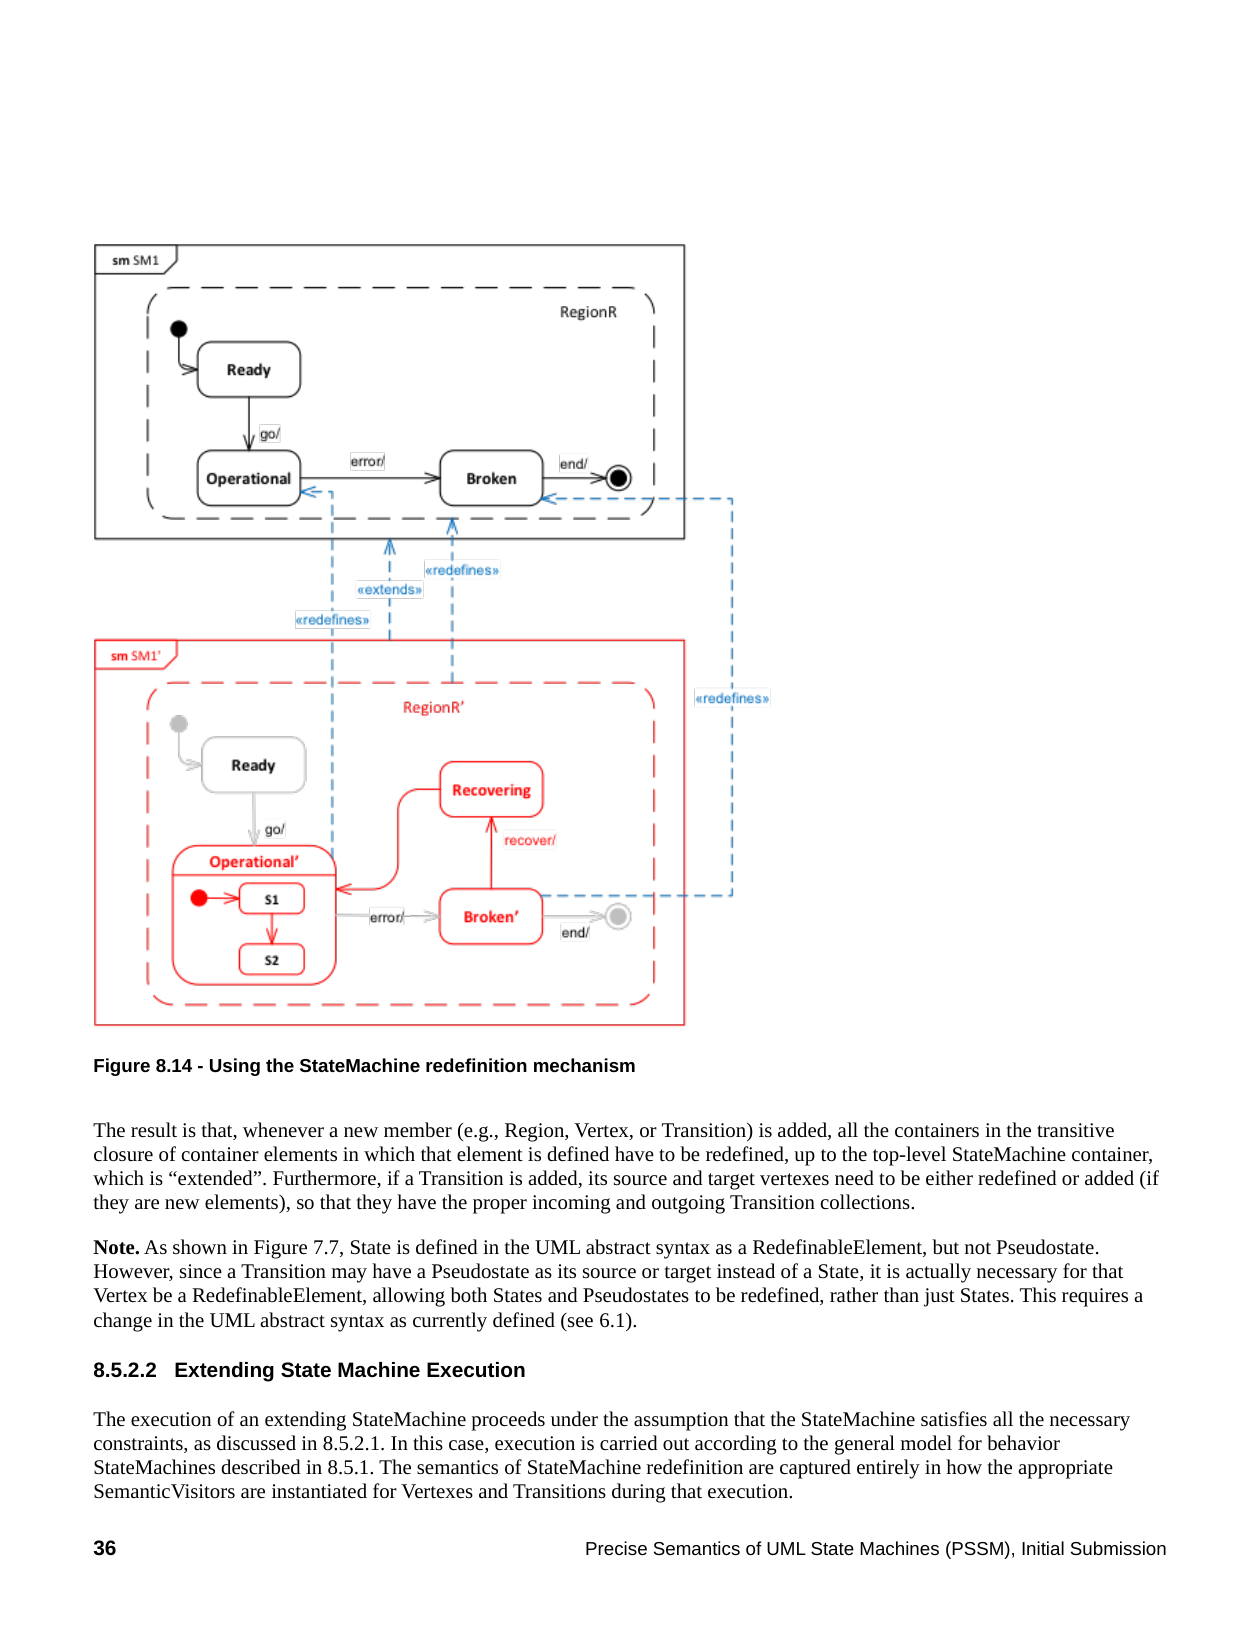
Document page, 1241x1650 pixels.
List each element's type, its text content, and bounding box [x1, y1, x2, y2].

subtitle Extending State Machine Execution [93, 1357, 1164, 1382]
text The execution of an extending StateMachine proceeds under the assumption that the StateMachine satisfies all the necessary constraints, as discussed in 8.5.2.1. In this case, execution is carried out according to the general model for behavior StateMachines described in 8.5.1. The semantics of StateMachine redefinition are captured entirely in how the appropriate SemanticVisitors are instantiated for Vertexes and Transitions during that execution. [93, 1407, 1164, 1503]
picture [93, 243, 780, 1052]
text The result is that, whenever a new member (e.g., Region, Vertex, or Transition) is added, all the containers in the transitive closure of container elements in which that element is defined have to be redefined, up to the top-level StateMachine container, which is “extended”. Furthermore, if a Transition is added, its source and target vertexes need to be either redefined or added (if they are new elements), so that they have the proper incoming and outgoing Transition collections. [93, 1118, 1164, 1214]
text Figure 8.14 - Using the StateMachine redefinition mechanism [93, 1052, 780, 1076]
text Note. As shown in Figure 7.7, State is defined in the UML abstract syntax as a RedefinableElement, but not Pseudostate. However, since a Transition may have a Pseudostate as its source or target instead of a State, it is actually necessary for that Vertex be a RedefinableElement, allowing both States and Pseudostates to be redefined, rather than just States. This requires a change in the UML abstract syntax as currently defined (see 6.1). [93, 1235, 1164, 1332]
